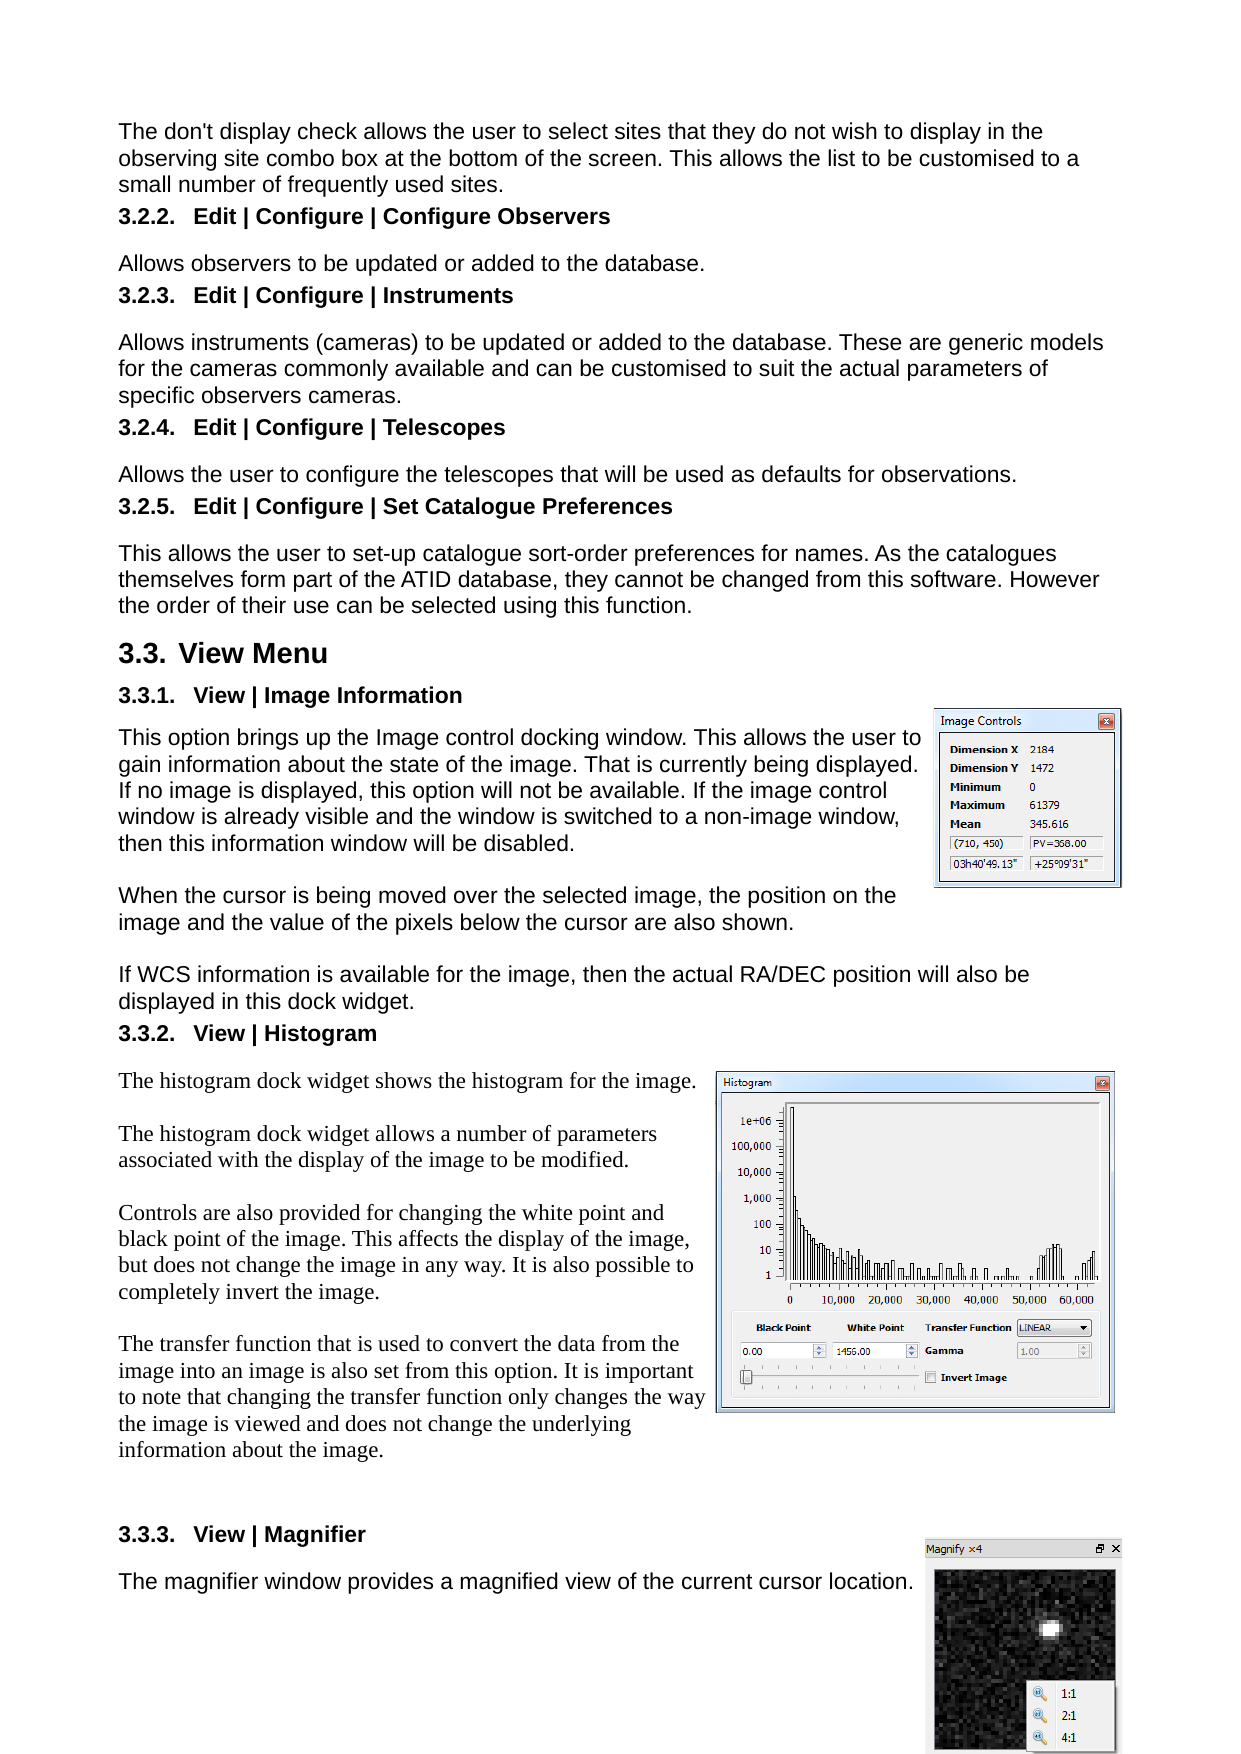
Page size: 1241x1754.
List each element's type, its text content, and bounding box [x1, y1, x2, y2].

text This allows the user to set-up catalogue sort-order preferences for names. As the catalogues themselves form part of the ATID database, they cannot be changed from this software. However the order of their use can be selected using this function. [118, 519, 1122, 619]
subtitle View | Image Information [118, 682, 1122, 708]
subtitle Edit | Configure | Telescopes [118, 414, 1122, 440]
picture [925, 1537, 1123, 1754]
text The histogram dock widget allows a number of parameters associated with the display of the image to be modified. [118, 1099, 715, 1172]
subtitle View | Histogram [118, 1020, 1122, 1046]
text The don't display check allows the user to select sites that they do not wish to display in the observing site combo box at the bottom of the screen. This allows the list to be customised to a small number of frequently used sites. [118, 118, 1122, 197]
subtitle Edit | Configure | Instruments [118, 282, 1122, 308]
text When the cursor is being moved over the selected image, the position on the image and the value of the pixels below the cursor are also shown. [118, 862, 1122, 935]
subtitle Edit | Configure | Set Catalogue Preferences [118, 493, 1122, 519]
text If WCS information is available for the image, then the actual RA/DEC position will also be displayed in this dock widget. [118, 941, 1122, 1014]
subtitle Edit | Configure | Configure Observers [118, 203, 1122, 229]
picture [715, 1071, 1115, 1413]
text The transfer function that is used to convert the data from the image into an image is also set from this option. It is important to note that changing the transfer function only changes the way the image is viewed and does not change the underlying information about the image. [118, 1310, 1122, 1462]
text The histogram dock widget shows the histogram for the image. [118, 1046, 1122, 1093]
subtitle View Menu [118, 637, 1122, 670]
text The magnifier window provides a magnified view of the current cursor location. [118, 1547, 925, 1594]
text Allows observers to be updated or added to the database. [118, 229, 1122, 276]
text Allows the user to configure the telescopes that will be used as defaults for observations. [118, 440, 1122, 487]
subtitle View | Magnifier [118, 1521, 1122, 1547]
text Controls are also provided for changing the white point and black point of the image. This affects the display of the image, but does not change the image in any way. It is also possible to completely invert the image. [118, 1178, 715, 1304]
text This option brings up the Image control docking window. This allows the user to gain information about the state of the image. That is currently being displayed. If no image is displayed, this option will not be available. If the image control window is already visible and the window is switched to a non-image window, then this information window will be disabled. [118, 708, 933, 856]
text Allows instruments (cameras) to be updated or added to the database. These are generic models for the cameras commonly available and can be customised to suit the actual parameters of specific observers cameras. [118, 308, 1122, 408]
picture [933, 708, 1123, 888]
